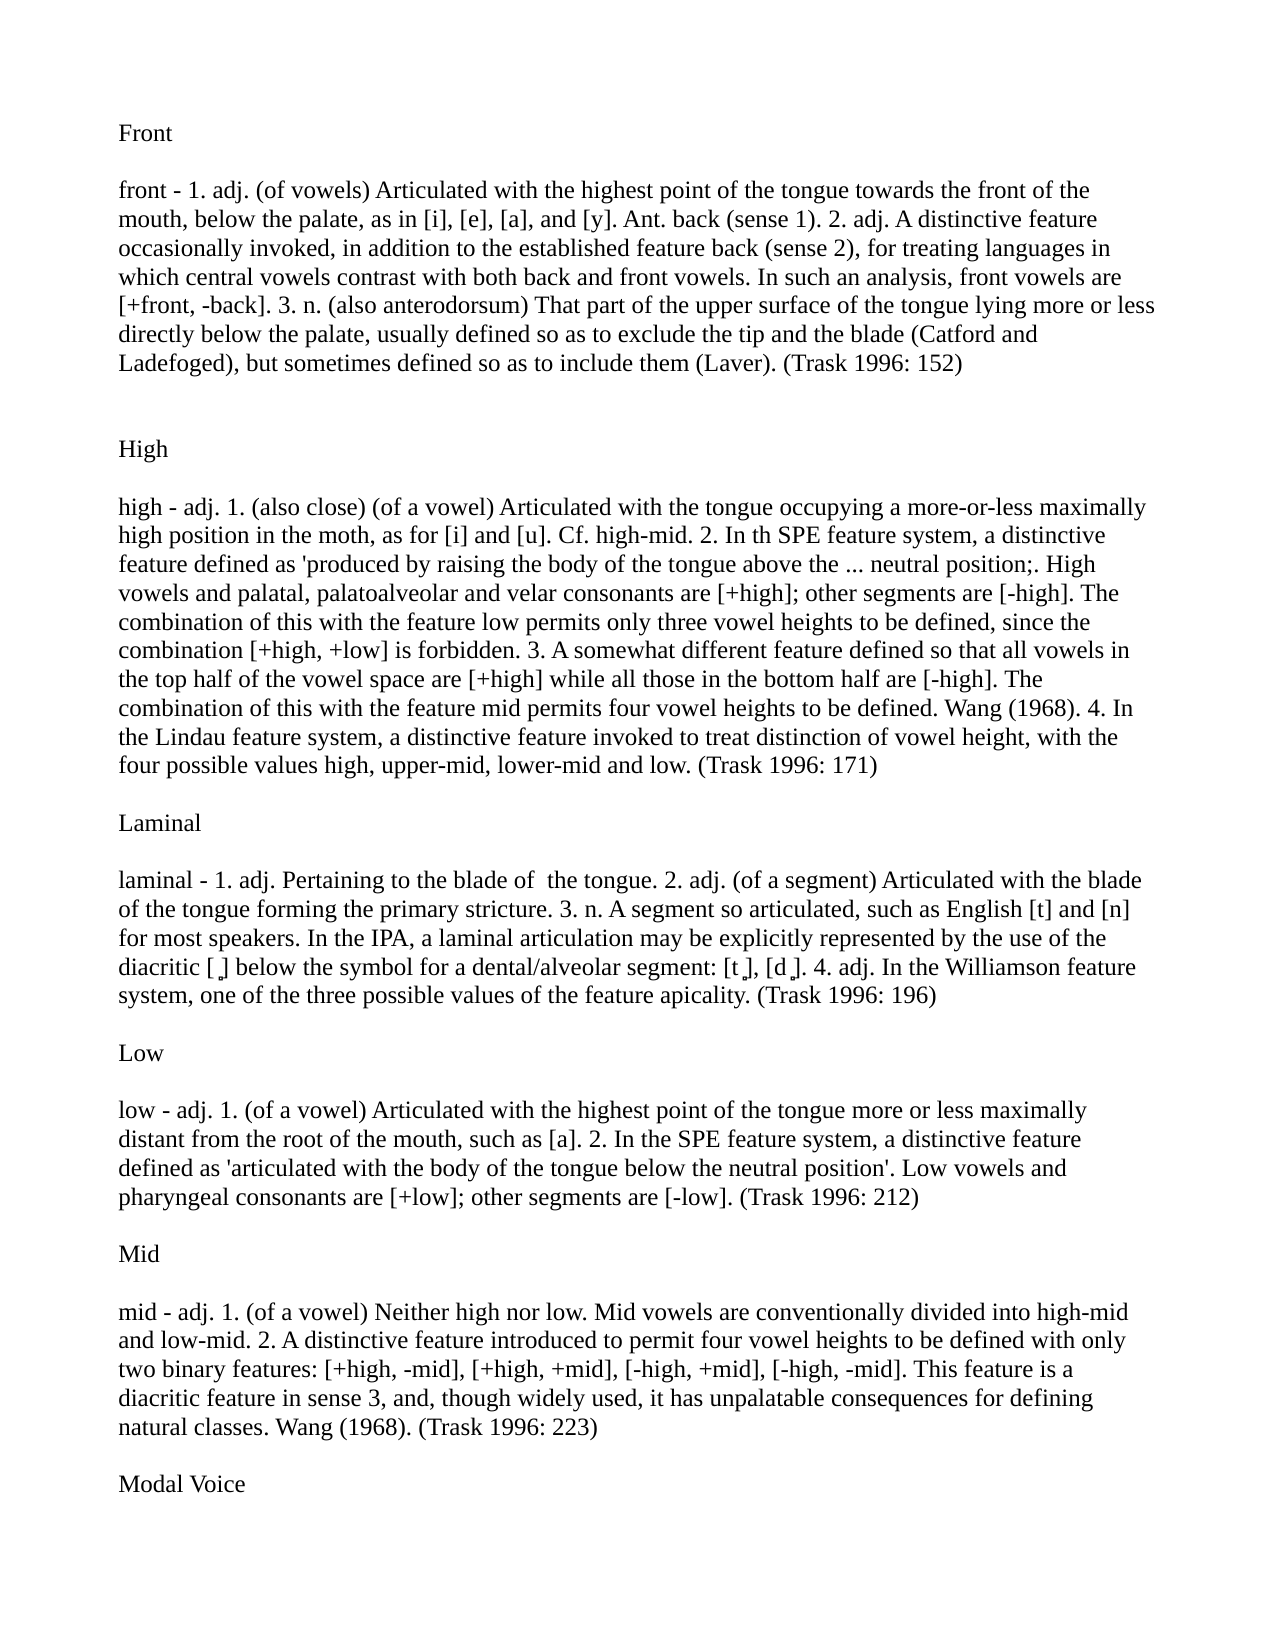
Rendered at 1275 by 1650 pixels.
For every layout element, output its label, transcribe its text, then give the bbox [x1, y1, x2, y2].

text Low [118, 1038, 1157, 1067]
text Modal Voice [118, 1469, 1157, 1498]
text Laminal [118, 808, 1157, 837]
text low - adj. 1. (of a vowel) Articulated with the highest point of the tongue more or less maximally distant from the root of the mouth, such as [a]. 2. In the SPE feature system, a distinctive feature defined as 'articulated with the body of the tongue below the neutral position'. Low vowels and pharyngeal consonants are [+low]; other segments are [-low]. (Trask 1996: 212) [118, 1096, 1157, 1211]
text laminal - 1. adj. Pertaining to the blade of the tongue. 2. adj. (of a segment) Articulated with the blade of the tongue forming the primary stricture. 3. n. A segment so articulated, such as English [t] and [n] for most speakers. In the IPA, a laminal articulation may be explicitly represented by the use of the diacritic [ ̻] below the symbol for a dental/alveolar segment: [t ̻], [d ̻]. 4. adj. In the Williamson feature system, one of the three possible values of the feature apicality. (Trask 1996: 196) [118, 866, 1157, 1009]
text front - 1. adj. (of vowels) Articulated with the highest point of the tongue towards the front of the mouth, below the palate, as in [i], [e], [a], and [y]. Ant. back (sense 1). 2. adj. A distinctive feature occasionally invoked, in addition to the established feature back (sense 2), for treating languages in which central vowels contrast with both back and front vowels. In such an analysis, front vowels are [+front, -back]. 3. n. (also anterodorsum) That part of the upper surface of the tongue lying more or less directly below the palate, usually defined so as to exclude the tip and the blade (Catford and Ladefoged), but sometimes defined so as to include them (Laver). (Trask 1996: 152) [118, 176, 1157, 377]
text high - adj. 1. (also close) (of a vowel) Articulated with the tongue occupying a more-or-less maximally high position in the moth, as for [i] and [u]. Cf. high-mid. 2. In th SPE feature system, a distinctive feature defined as 'produced by raising the body of the tongue above the ... neutral position;. High vowels and palatal, palatoalveolar and velar consonants are [+high]; other segments are [-high]. The combination of this with the feature low permits only three vowel heights to be defined, since the combination [+high, +low] is forbidden. 3. A somewhat different feature defined so that all vowels in the top half of the vowel space are [+high] while all those in the bottom half are [-high]. The combination of this with the feature mid permits four vowel heights to be defined. Wang (1968). 4. In the Lindau feature system, a distinctive feature invoked to treat distinction of vowel height, with the four possible values high, upper-mid, lower-mid and low. (Trask 1996: 171) [118, 492, 1157, 779]
text Front [118, 118, 1157, 147]
text mid - adj. 1. (of a vowel) Neither high nor low. Mid vowels are conventionally divided into high-mid and low-mid. 2. A distinctive feature introduced to permit four vowel heights to be defined with only two binary features: [+high, -mid], [+high, +mid], [-high, +mid], [-high, -mid]. This feature is a diacritic feature in sense 3, and, though widely used, it has unpalatable consequences for defining natural classes. Wang (1968). (Trask 1996: 223) [118, 1297, 1157, 1441]
text High [118, 434, 1157, 463]
text Mid [118, 1239, 1157, 1268]
